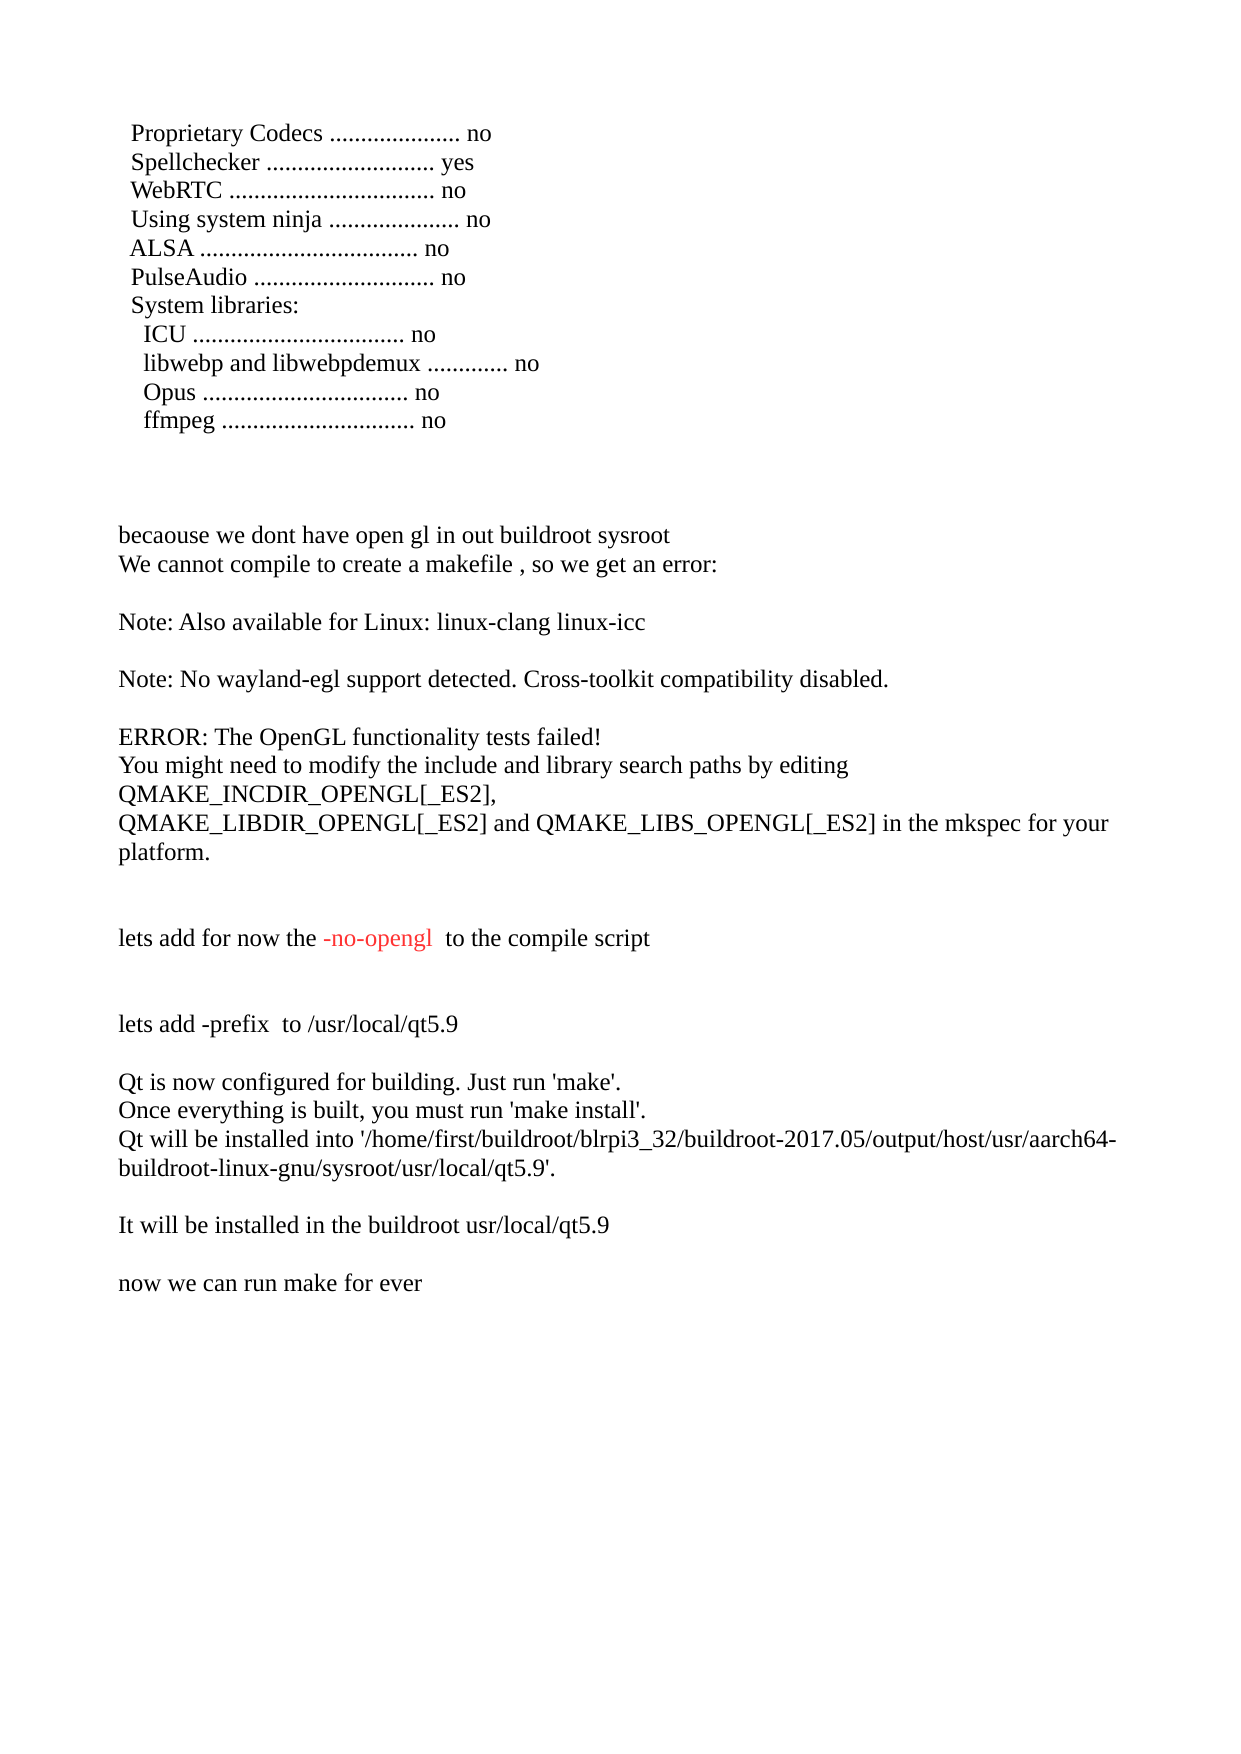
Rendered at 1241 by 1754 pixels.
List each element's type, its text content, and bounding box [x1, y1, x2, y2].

text QMAKE_LIBDIR_OPENGL[_ES2] and QMAKE_LIBS_OPENGL[_ES2] in the mkspec for your platform. [118, 808, 1122, 866]
text Note: Also available for Linux: linux-clang linux-icc [118, 607, 1122, 636]
text now we can run make for ever [118, 1268, 1122, 1297]
text Using system ninja ..................... no [118, 204, 1122, 233]
text ALSA ................................... no [118, 233, 1122, 262]
text Once everything is built, you must run 'make install'. [118, 1096, 1122, 1124]
text becaouse we dont have open gl in out buildroot sysroot [118, 521, 1122, 549]
text Spellchecker ........................... yes [118, 147, 1122, 176]
text It will be installed in the buildroot usr/local/qt5.9 [118, 1211, 1122, 1239]
text You might need to modify the include and library search paths by editing QMAKE_INCDIR_OPENGL[_ES2], [118, 751, 1122, 808]
text lets add -prefix to /usr/local/qt5.9 [118, 1009, 1122, 1038]
text Qt will be installed into '/home/first/buildroot/blrpi3_32/buildroot-2017.05/output/host/usr/aarch64-buildroot-linux-gnu/sysroot/usr/local/qt5.9'. [118, 1124, 1122, 1182]
text ffmpeg ............................... no [118, 406, 1122, 434]
text Note: No wayland-egl support detected. Cross-toolkit compatibility disabled. [118, 664, 1122, 693]
text System libraries: [118, 291, 1122, 319]
text libwebp and libwebpdemux ............. no [118, 348, 1122, 377]
text Qt is now configured for building. Just run 'make'. [118, 1067, 1122, 1096]
text Opus ................................. no [118, 377, 1122, 406]
text We cannot compile to create a makefile , so we get an error: [118, 549, 1122, 578]
text ERROR: The OpenGL functionality tests failed! [118, 722, 1122, 751]
text Proprietary Codecs ..................... no [118, 118, 1122, 147]
text WebRTC ................................. no [118, 176, 1122, 204]
text lets add for now the -no-opengl to the compile script [118, 923, 1122, 952]
text PulseAudio ............................. no [118, 262, 1122, 291]
text ICU .................................. no [118, 319, 1122, 348]
